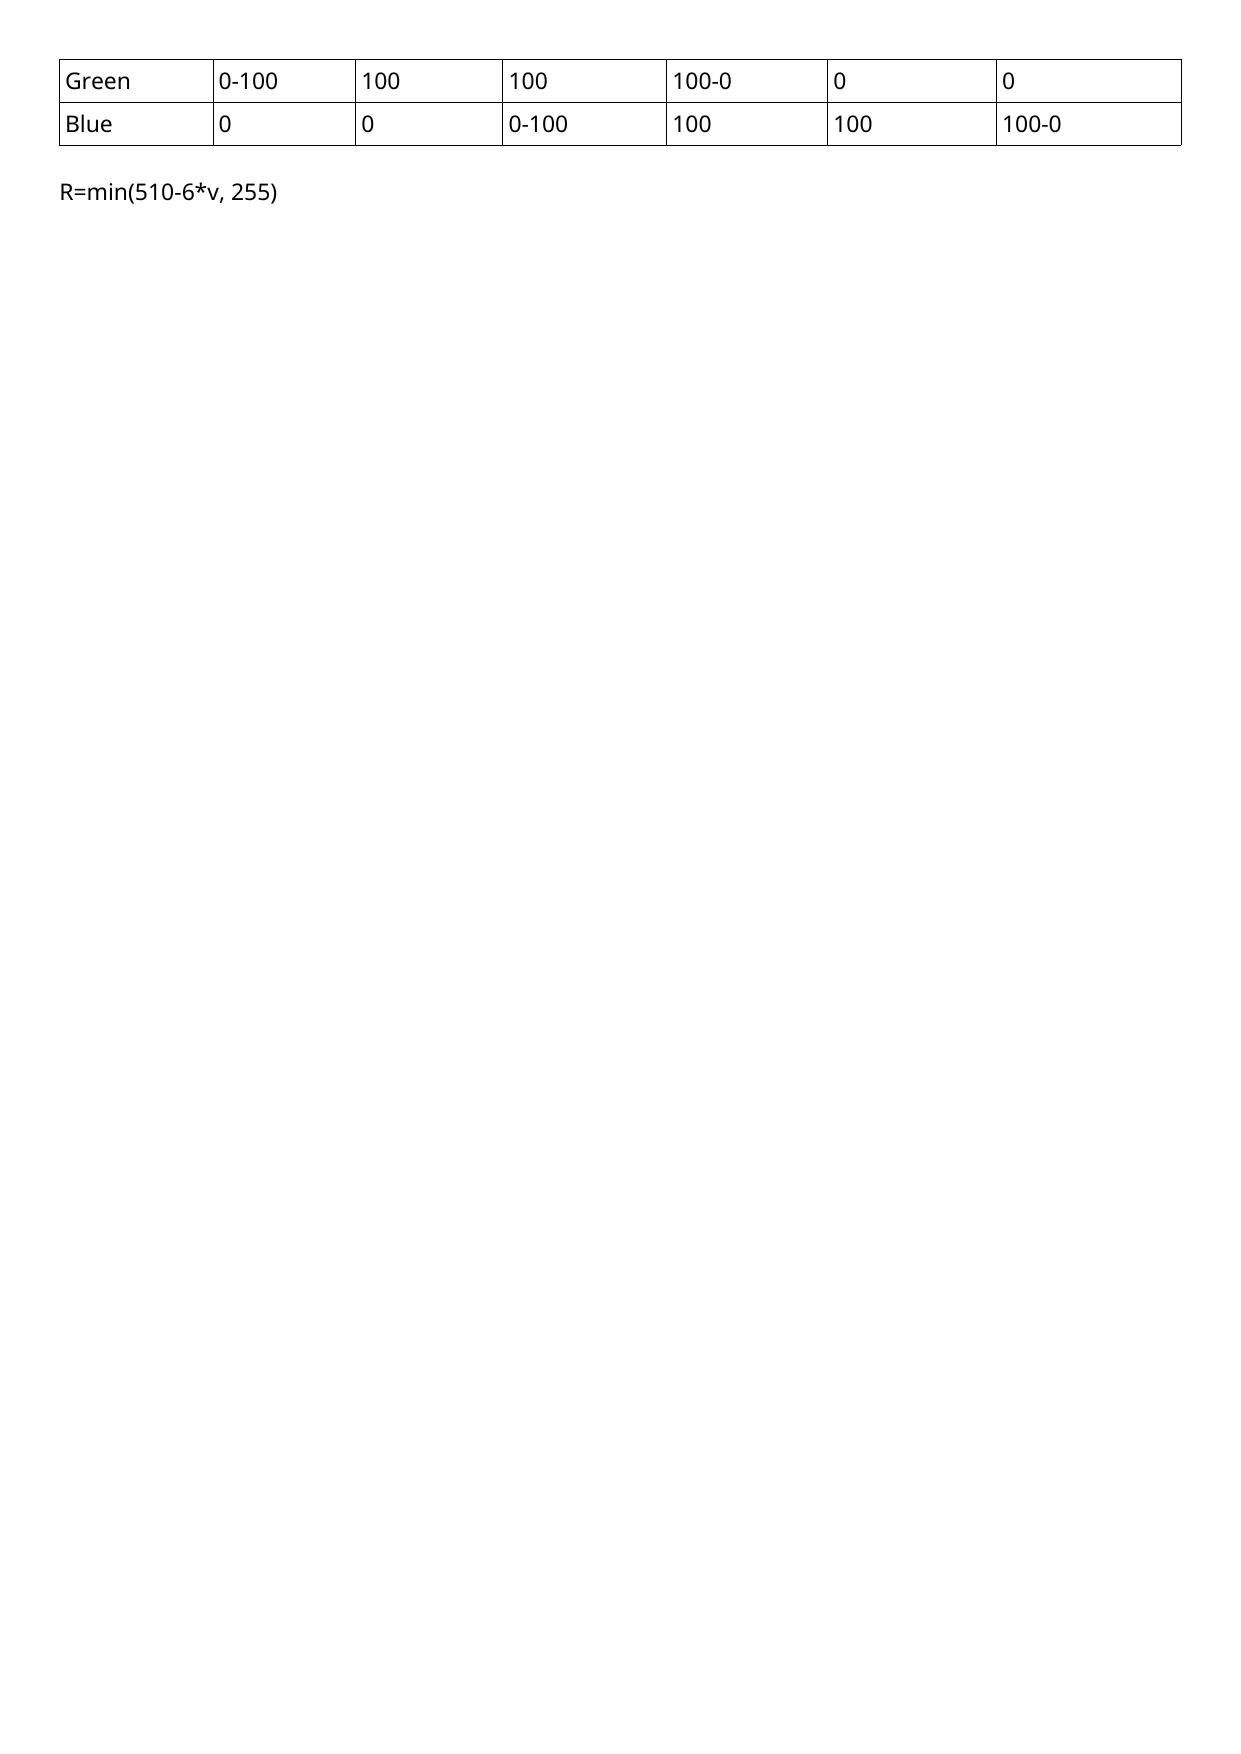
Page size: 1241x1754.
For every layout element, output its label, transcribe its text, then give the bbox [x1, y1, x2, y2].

table_cell 100-0 [667, 60, 827, 102]
table_cell 0-100 [503, 103, 666, 145]
table_cell 0 [997, 60, 1181, 102]
table_cell 0 [214, 103, 355, 145]
table_cell 100 [667, 103, 827, 145]
table_cell 100 [828, 103, 996, 145]
table_cell 100 [356, 60, 502, 102]
table_cell 0 [828, 60, 996, 102]
table_cell 0 [356, 103, 502, 145]
text R=min(510-6*v, 255) [59, 176, 1181, 207]
table_cell Green [60, 60, 213, 102]
table_cell 0-100 [214, 60, 355, 102]
table_cell 100-0 [997, 103, 1181, 145]
table_cell 100 [503, 60, 666, 102]
table_cell Blue [60, 103, 213, 145]
